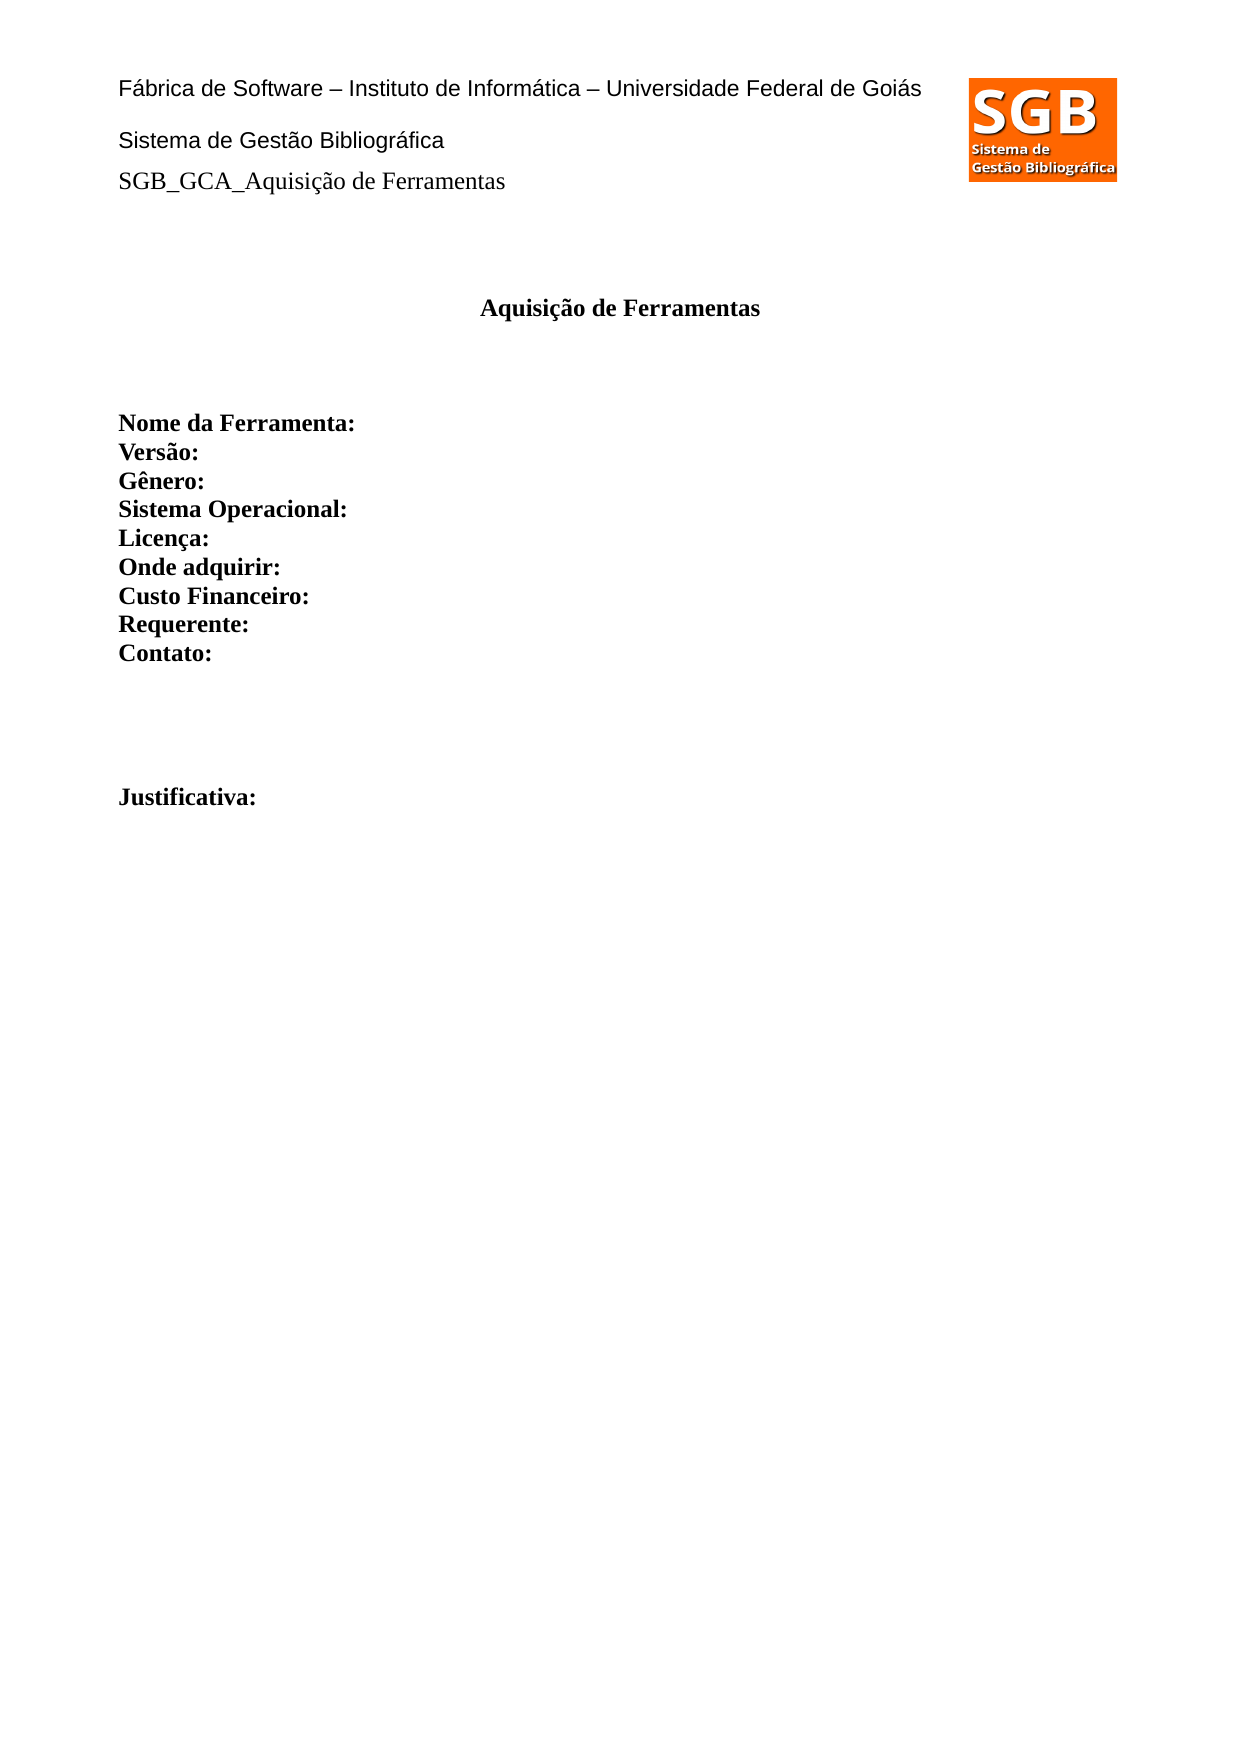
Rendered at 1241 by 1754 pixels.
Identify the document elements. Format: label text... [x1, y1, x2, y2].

text Nome da Ferramenta: [118, 408, 1122, 437]
text Versão: [118, 437, 1122, 466]
text Sistema Operacional: [118, 494, 1122, 523]
text Gênero: [118, 466, 1122, 494]
text Requerente: [118, 609, 1122, 638]
text Justificativa: [118, 782, 1122, 811]
text Licença: [118, 523, 1122, 552]
text Onde adquirir: [118, 552, 1122, 581]
text Contato: [118, 638, 1122, 667]
text Aquisição de Ferramentas [118, 293, 1122, 322]
text Custo Financeiro: [118, 581, 1122, 609]
